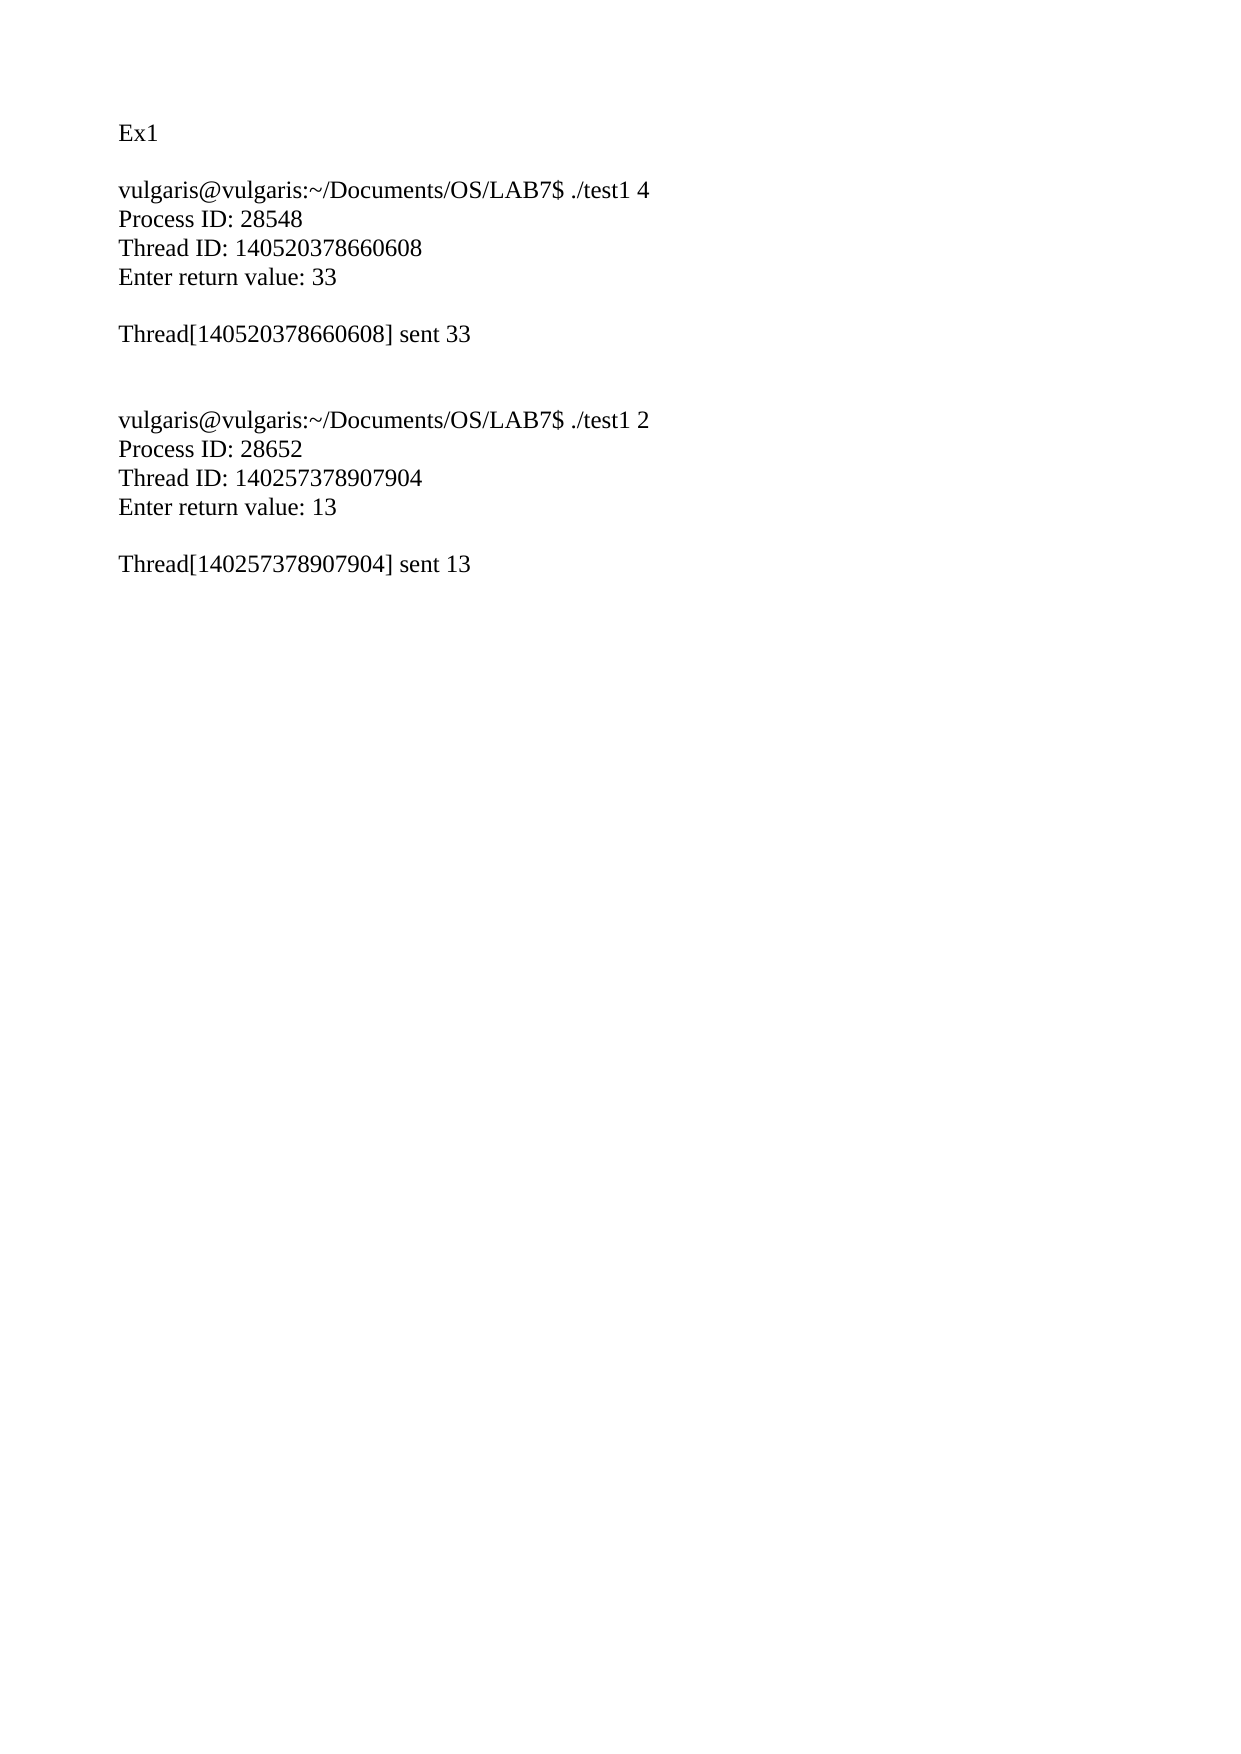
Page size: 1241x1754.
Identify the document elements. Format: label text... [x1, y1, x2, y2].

text Thread[140520378660608] sent 33 [118, 319, 1122, 348]
text Thread[140257378907904] sent 13 [118, 549, 1122, 578]
text Ex1 [118, 118, 1122, 147]
text vulgaris@vulgaris:~/Documents/OS/LAB7$ ./test1 2 [118, 406, 1122, 434]
text Enter return value: 33 [118, 262, 1122, 291]
text Enter return value: 13 [118, 492, 1122, 521]
text vulgaris@vulgaris:~/Documents/OS/LAB7$ ./test1 4 [118, 176, 1122, 204]
text Thread ID: 140257378907904 [118, 463, 1122, 492]
text Thread ID: 140520378660608 [118, 233, 1122, 262]
text Process ID: 28652 [118, 434, 1122, 463]
text Process ID: 28548 [118, 204, 1122, 233]
